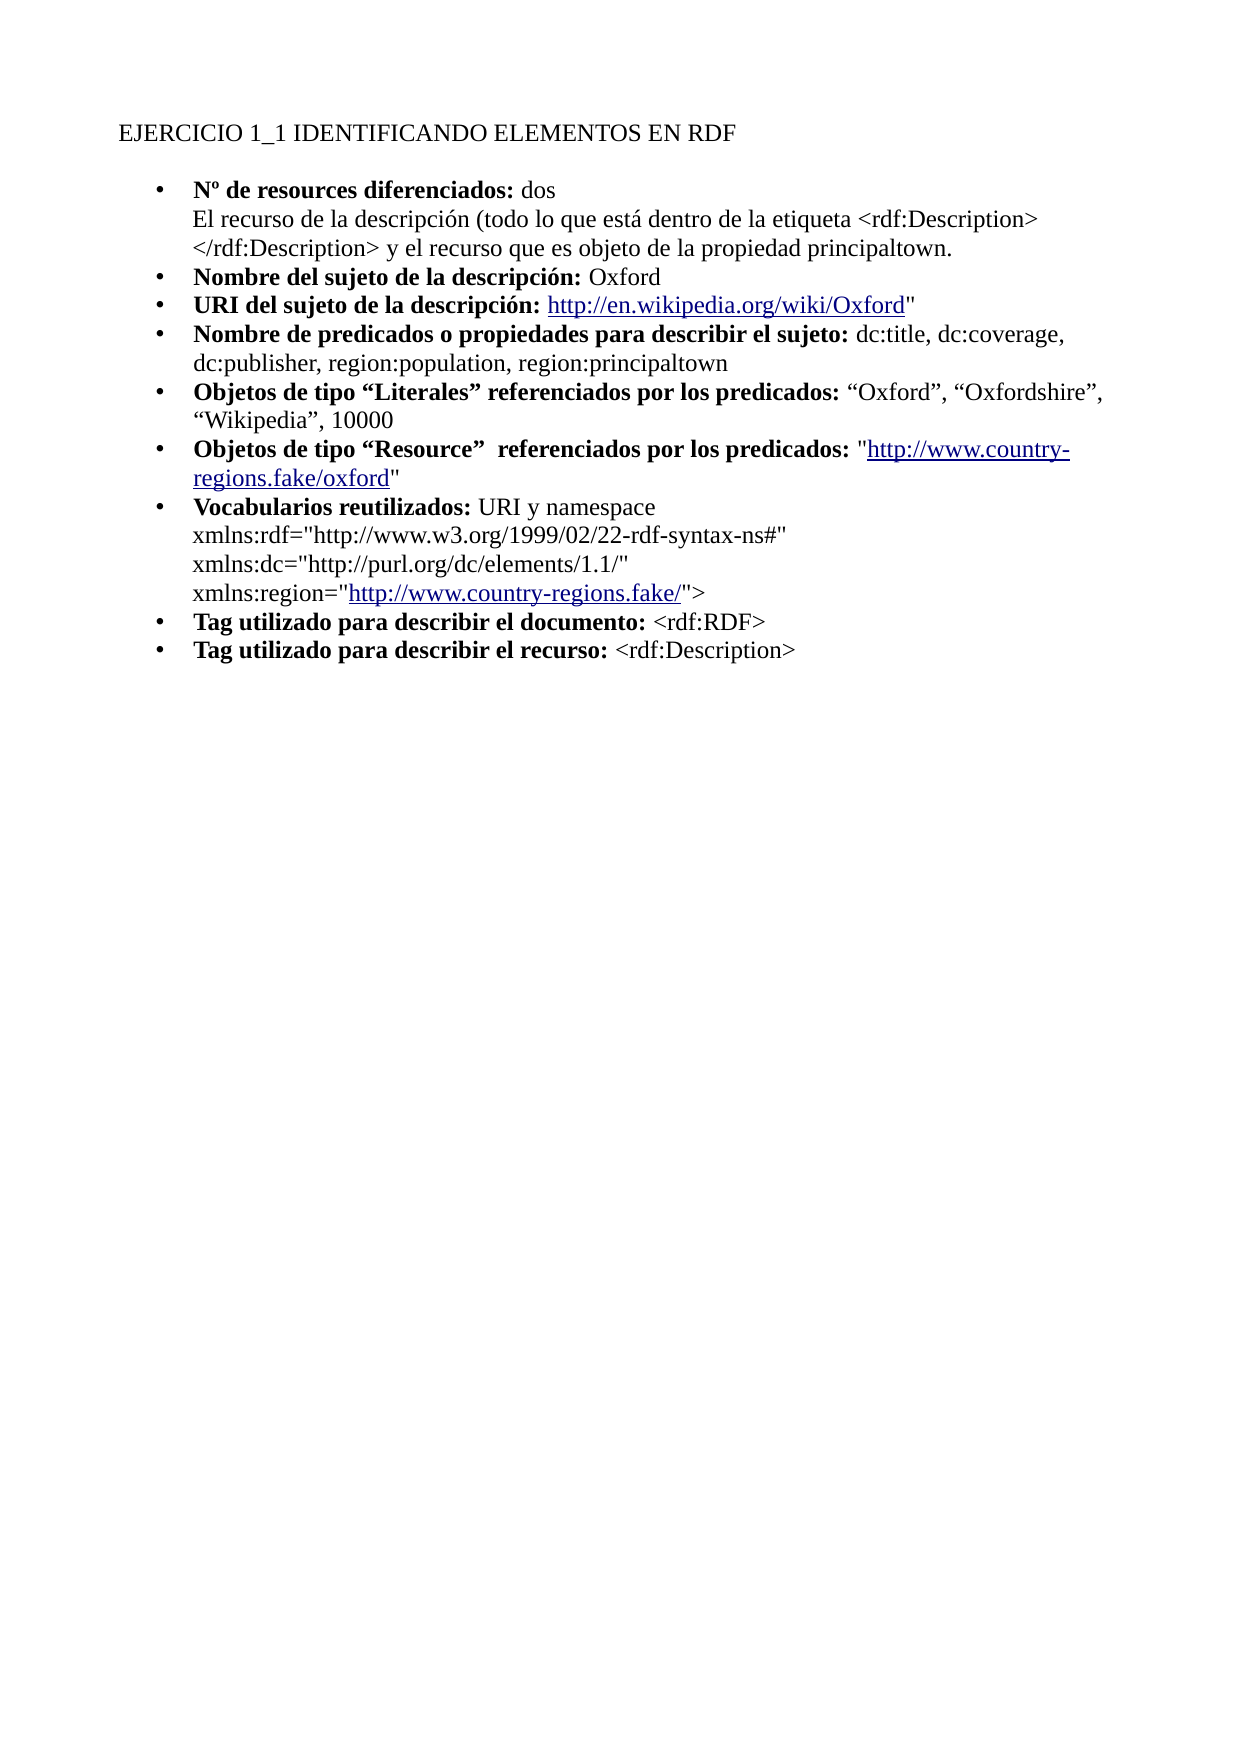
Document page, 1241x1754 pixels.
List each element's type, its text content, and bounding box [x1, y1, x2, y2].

list Tag utilizado para describir el documento: <rdf:RDF> [156, 607, 1122, 636]
list Nombre de predicados o propiedades para describir el sujeto: dc:title, dc:coverage, dc:publisher, region:population, region:principaltown [156, 319, 1122, 377]
list Nombre del sujeto de la descripción: Oxford [156, 262, 1122, 291]
list URI del sujeto de la descripción: http://en.wikipedia.org/wiki/Oxford" [156, 291, 1122, 319]
list Tag utilizado para describir el recurso: <rdf:Description> [156, 636, 1122, 664]
list Objetos de tipo “Literales” referenciados por los predicados: “Oxford”, “Oxfordshire”, “Wikipedia”, 10000 [156, 377, 1122, 434]
text EJERCICIO 1_1 IDENTIFICANDO ELEMENTOS EN RDF [118, 118, 1122, 147]
text xmlns:rdf="http://www.w3.org/1999/02/22-rdf-syntax-ns#" [118, 521, 1122, 549]
list Vocabularios reutilizados: URI y namespace [156, 492, 1122, 521]
text xmlns:dc="http://purl.org/dc/elements/1.1/" [192, 549, 1122, 578]
list Objetos de tipo “Resource” referenciados por los predicados: "http://www.country-regions.fake/oxford" [156, 434, 1122, 492]
text xmlns:region="http://www.country-regions.fake/"> [192, 578, 1122, 607]
list Nº de resources diferenciados: dos [156, 176, 1122, 204]
text El recurso de la descripción (todo lo que está dentro de la etiqueta <rdf:Description> </rdf:Description> y el recurso que es objeto de la propiedad principaltown. [192, 204, 1122, 262]
